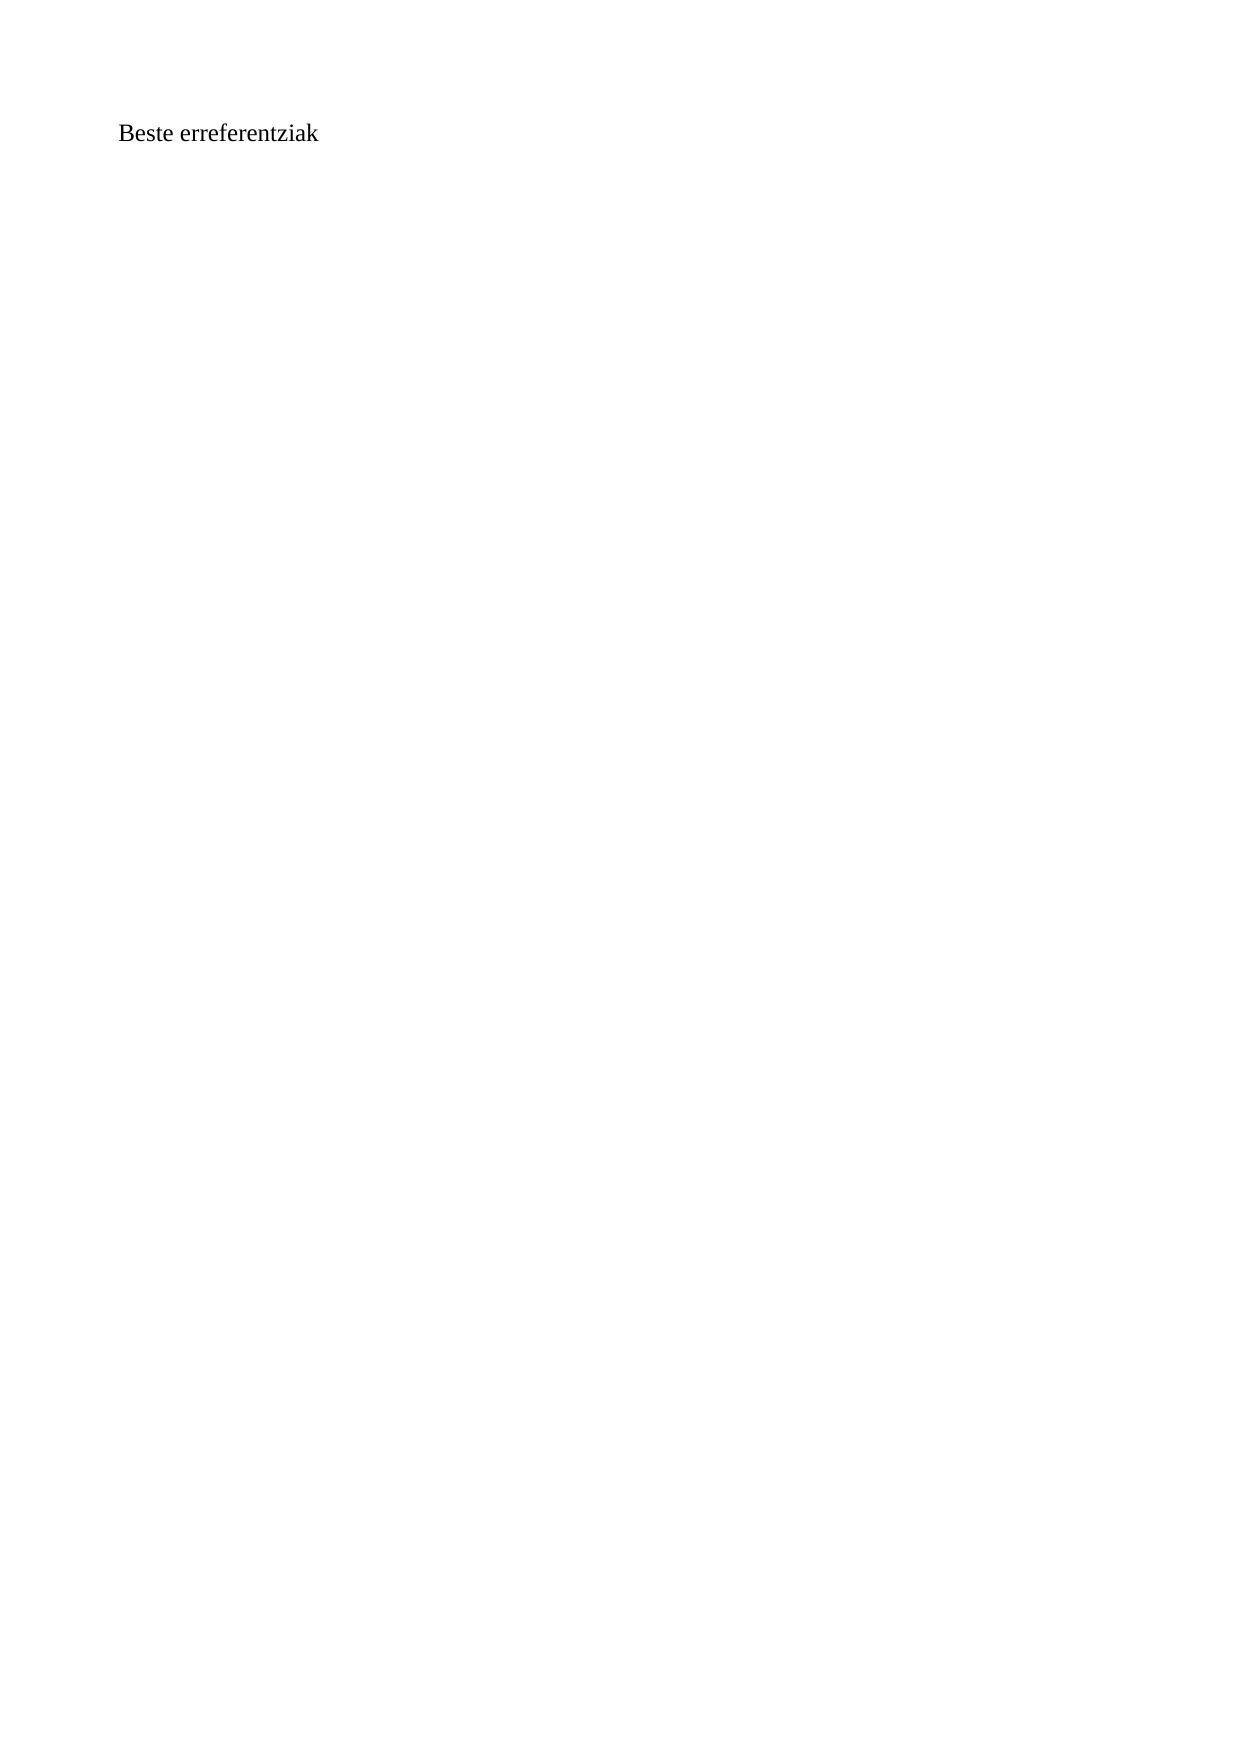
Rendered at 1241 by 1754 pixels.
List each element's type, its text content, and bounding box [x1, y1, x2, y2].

text Beste erreferentziak [118, 118, 1122, 147]
